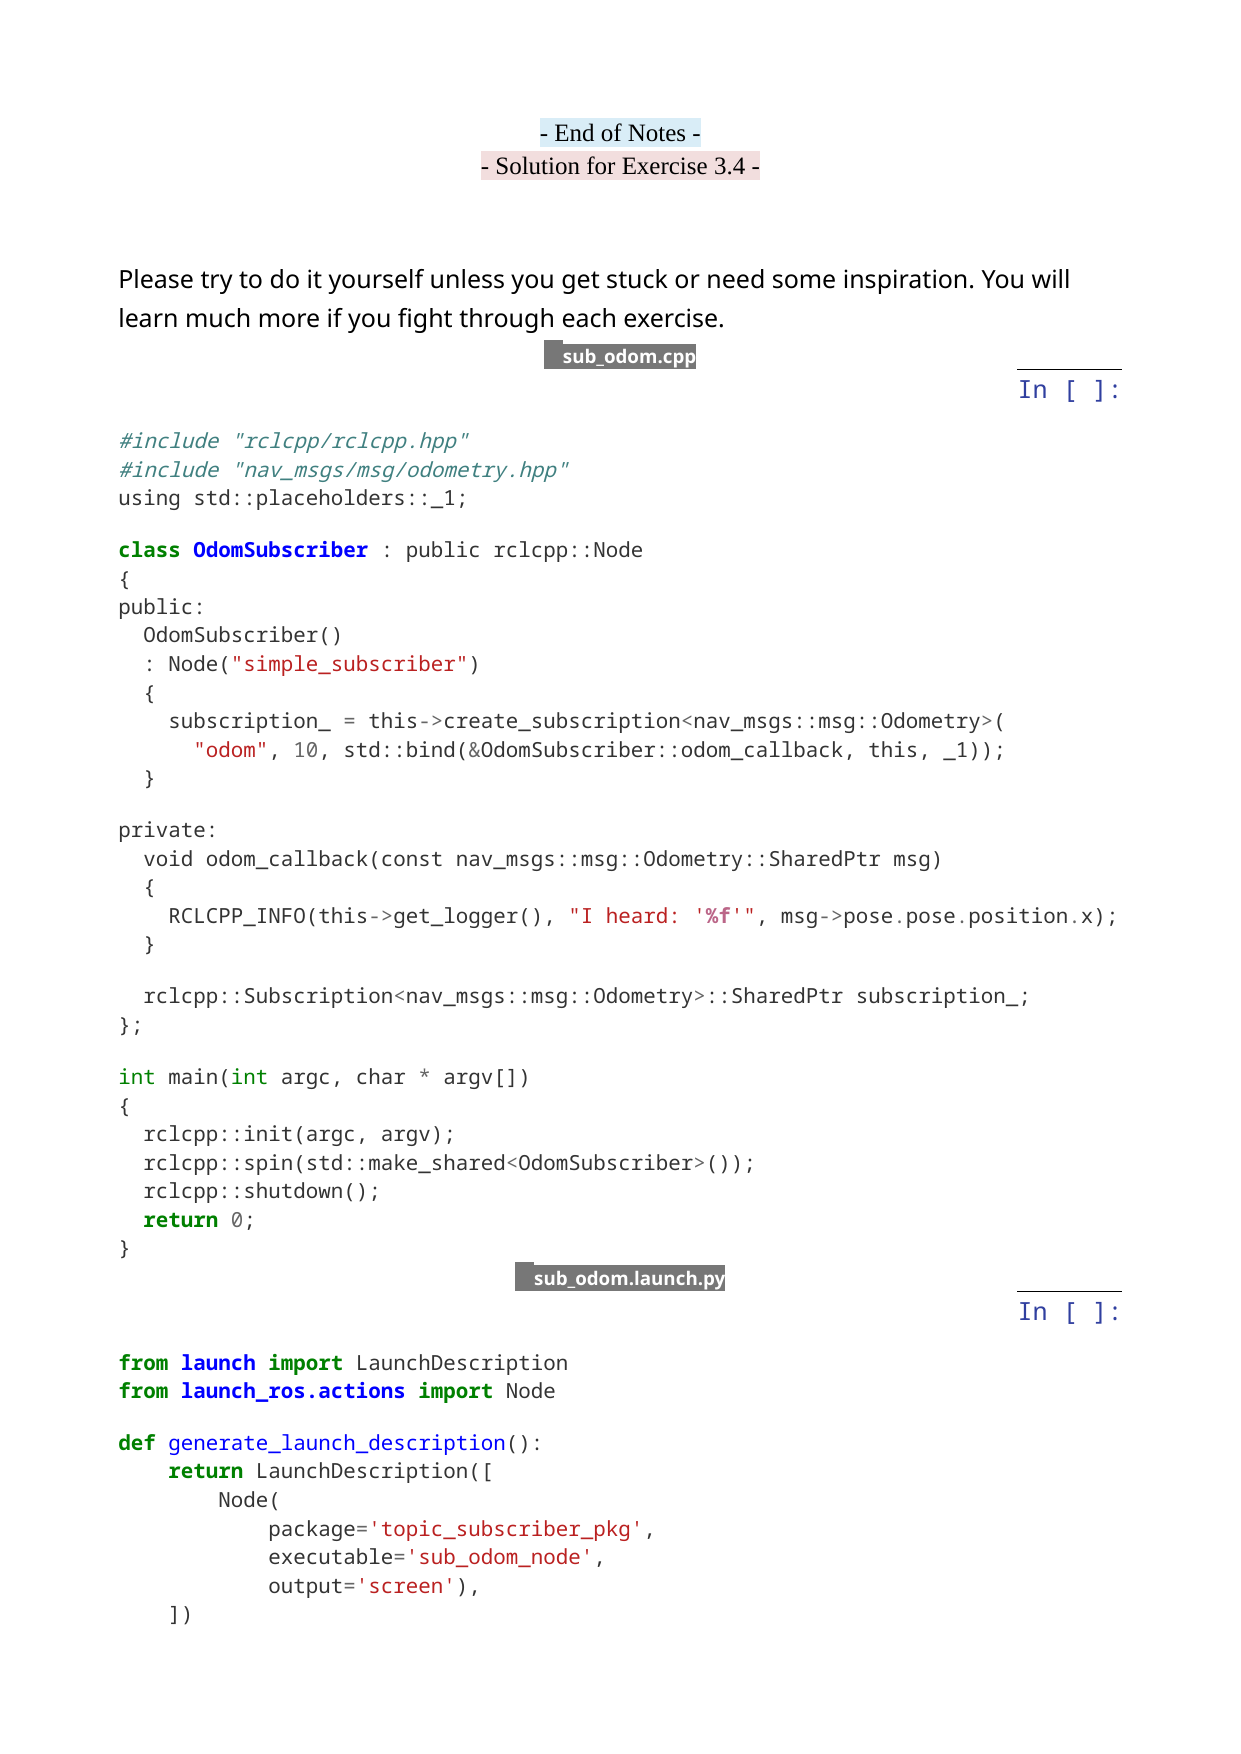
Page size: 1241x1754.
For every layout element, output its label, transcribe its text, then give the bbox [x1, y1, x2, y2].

text { [118, 678, 1122, 706]
text { [118, 872, 1122, 901]
text using std::placeholders::_1; [118, 483, 1122, 512]
text Node( [118, 1485, 1122, 1514]
text RCLCPP_INFO(this->get_logger(), "I heard: '%f'", msg->pose.pose.position.x); [118, 901, 1122, 929]
text OdomSubscriber() [118, 621, 1122, 649]
text sub_odom.launch.py [118, 1262, 1122, 1291]
text sub_odom.cpp [118, 340, 1122, 369]
text } [118, 929, 1122, 958]
text In [ ]: [118, 369, 1122, 406]
text class OdomSubscriber : public rclcpp::Node [118, 535, 1122, 564]
text from launch_ros.actions import Node [118, 1376, 1122, 1404]
text { [118, 564, 1122, 592]
text "odom", 10, std::bind(&OdomSubscriber::odom_callback, this, _1)); [118, 735, 1122, 763]
text def generate_launch_description(): [118, 1428, 1122, 1457]
text subscription_ = this->create_subscription<nav_msgs::msg::Odometry>( [118, 706, 1122, 735]
text from launch import LaunchDescription [118, 1348, 1122, 1376]
text In [ ]: [118, 1291, 1122, 1328]
text private: [118, 815, 1122, 844]
text public: [118, 592, 1122, 621]
text rclcpp::shutdown(); [118, 1176, 1122, 1205]
text rclcpp::spin(std::make_shared<OdomSubscriber>()); [118, 1148, 1122, 1176]
text ]) [118, 1599, 1122, 1628]
text - Solution for Exercise 3.4 - [118, 151, 1122, 180]
text rclcpp::init(argc, argv); [118, 1119, 1122, 1148]
text package='topic_subscriber_pkg', [118, 1514, 1122, 1542]
text return 0; [118, 1205, 1122, 1233]
text rclcpp::Subscription<nav_msgs::msg::Odometry>::SharedPtr subscription_; [118, 982, 1122, 1010]
text : Node("simple_subscriber") [118, 649, 1122, 678]
text } [118, 763, 1122, 792]
text } [118, 1233, 1122, 1262]
text { [118, 1091, 1122, 1119]
text executable='sub_odom_node', [118, 1542, 1122, 1571]
text #include "nav_msgs/msg/odometry.hpp" [118, 455, 1122, 483]
text }; [118, 1010, 1122, 1039]
text return LaunchDescription([ [118, 1457, 1122, 1485]
text void odom_callback(const nav_msgs::msg::Odometry::SharedPtr msg) [118, 844, 1122, 872]
text #include "rclcpp/rclcpp.hpp" [118, 426, 1122, 455]
text - End of Notes - [118, 118, 1122, 147]
text Please try to do it yourself unless you get stuck or need some inspiration. You will learn much more if you fight through each exercise. [118, 262, 1122, 335]
text int main(int argc, char * argv[]) [118, 1062, 1122, 1091]
text output='screen'), [118, 1571, 1122, 1599]
